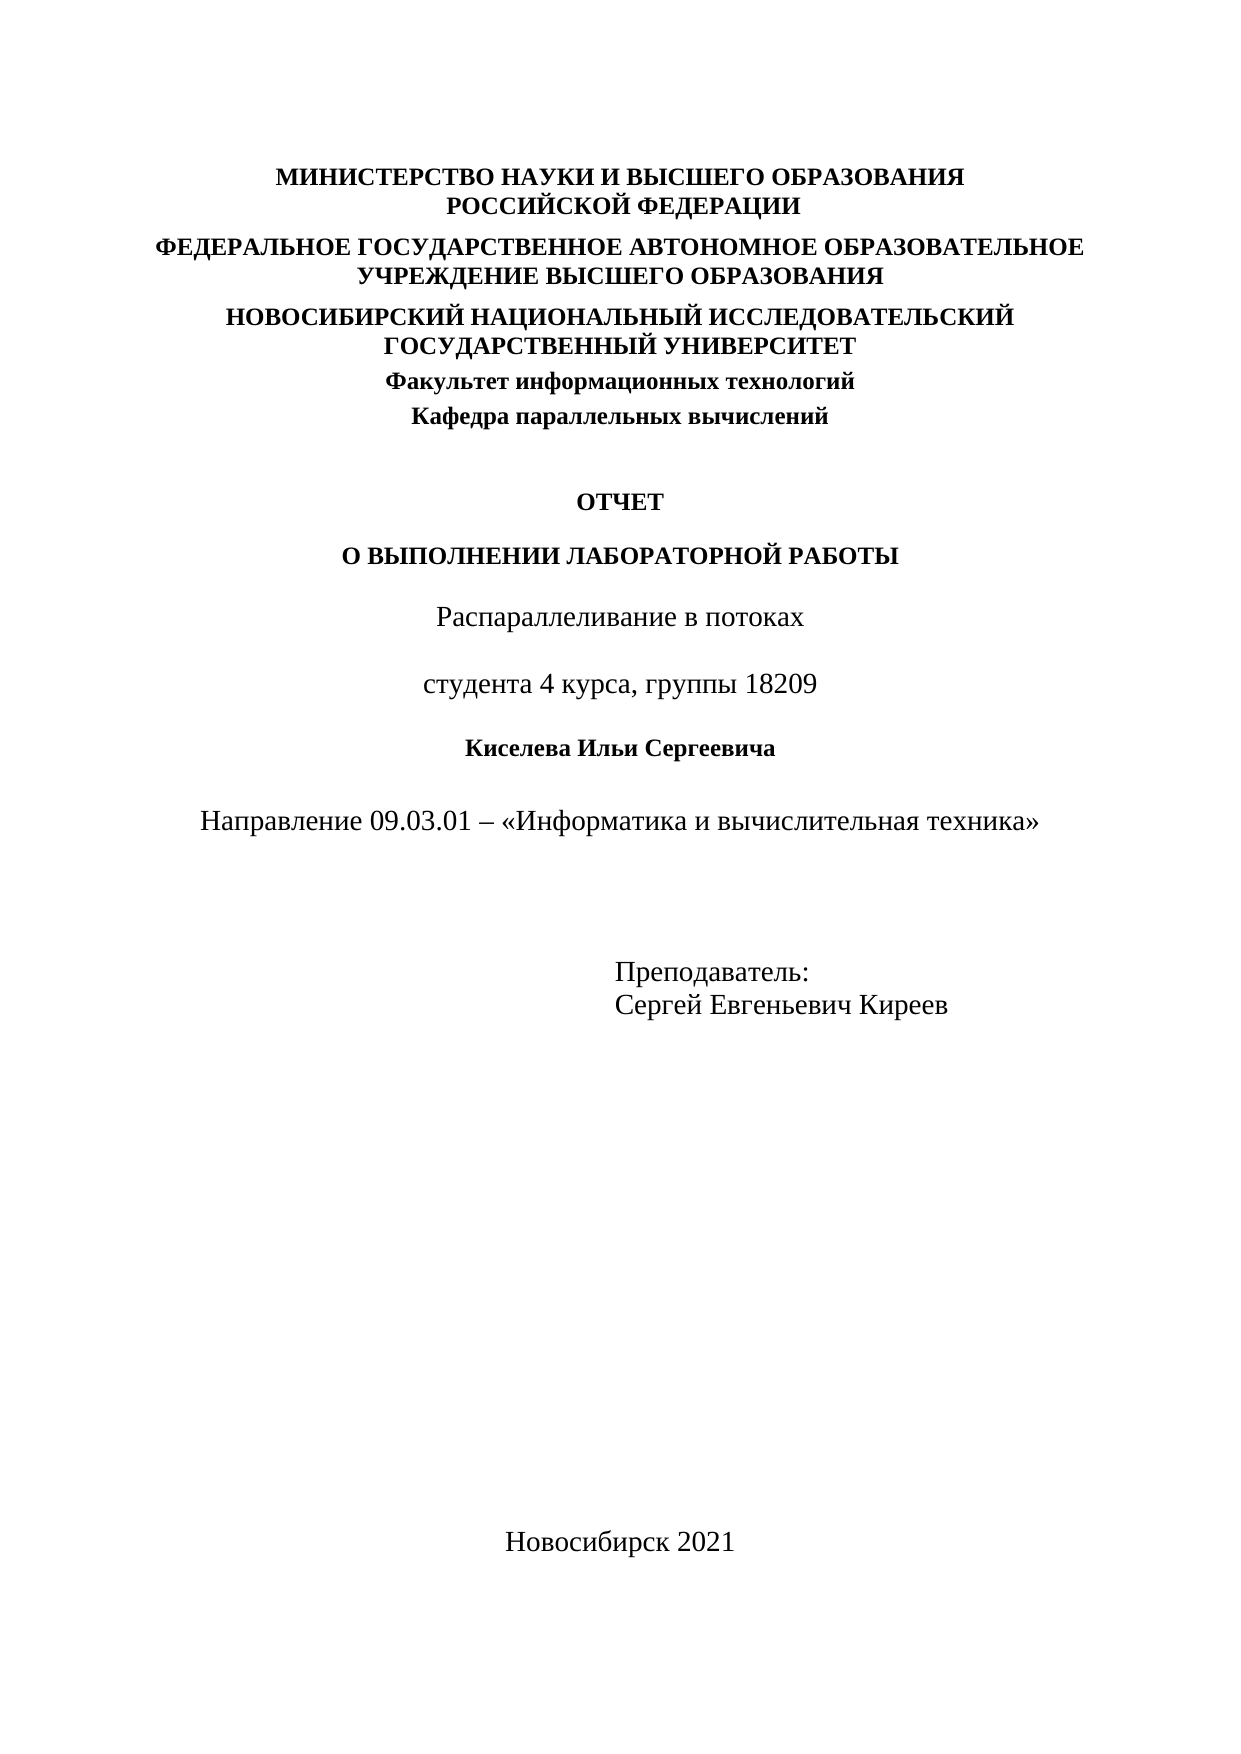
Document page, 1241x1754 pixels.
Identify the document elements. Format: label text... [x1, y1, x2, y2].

subtitle О ВЫПОЛНЕНИИ ЛАБОРАТОРНОЙ РАБОТЫ [112, 541, 1128, 570]
subtitle МИНИСТЕРСТВО НАУКИ И ВЫСШЕГО ОБРАЗОВАНИЯ РОССИЙСКОЙ ФЕДЕРАЦИИ [112, 162, 1128, 220]
text Направление 09.03.01 – «Информатика и вычислительная техника» [112, 803, 1128, 836]
subtitle ОТЧЕТ [112, 487, 1128, 516]
text Распараллеливание в потоках [112, 599, 1128, 632]
text Сергей Евгеньевич Киреев [556, 987, 1128, 1021]
text Кафедра параллельных вычислений [112, 401, 1128, 430]
text студента 4 курса, группы 18209 [112, 666, 1128, 699]
subtitle Факультет информационных технологий [112, 366, 1128, 395]
text Преподаватель: [556, 954, 1128, 987]
text Новосибирск 2021 [112, 1524, 1128, 1558]
subtitle НОВОСИБИРСКИЙ НАЦИОНАЛЬНЫЙ ИССЛЕДОВАТЕЛЬСКИЙ ГОСУДАРСТВЕННЫЙ УНИВЕРСИТЕТ [112, 302, 1128, 360]
text Киселева Ильи Сергеевича [112, 733, 1128, 762]
subtitle ФЕДЕРАЛЬНОЕ ГОСУДАРСТВЕННОЕ АВТОНОМНОЕ ОБРАЗОВАТЕЛЬНОЕ УЧРЕЖДЕНИЕ ВЫСШЕГО ОБРАЗОВАНИЯ [112, 232, 1128, 290]
